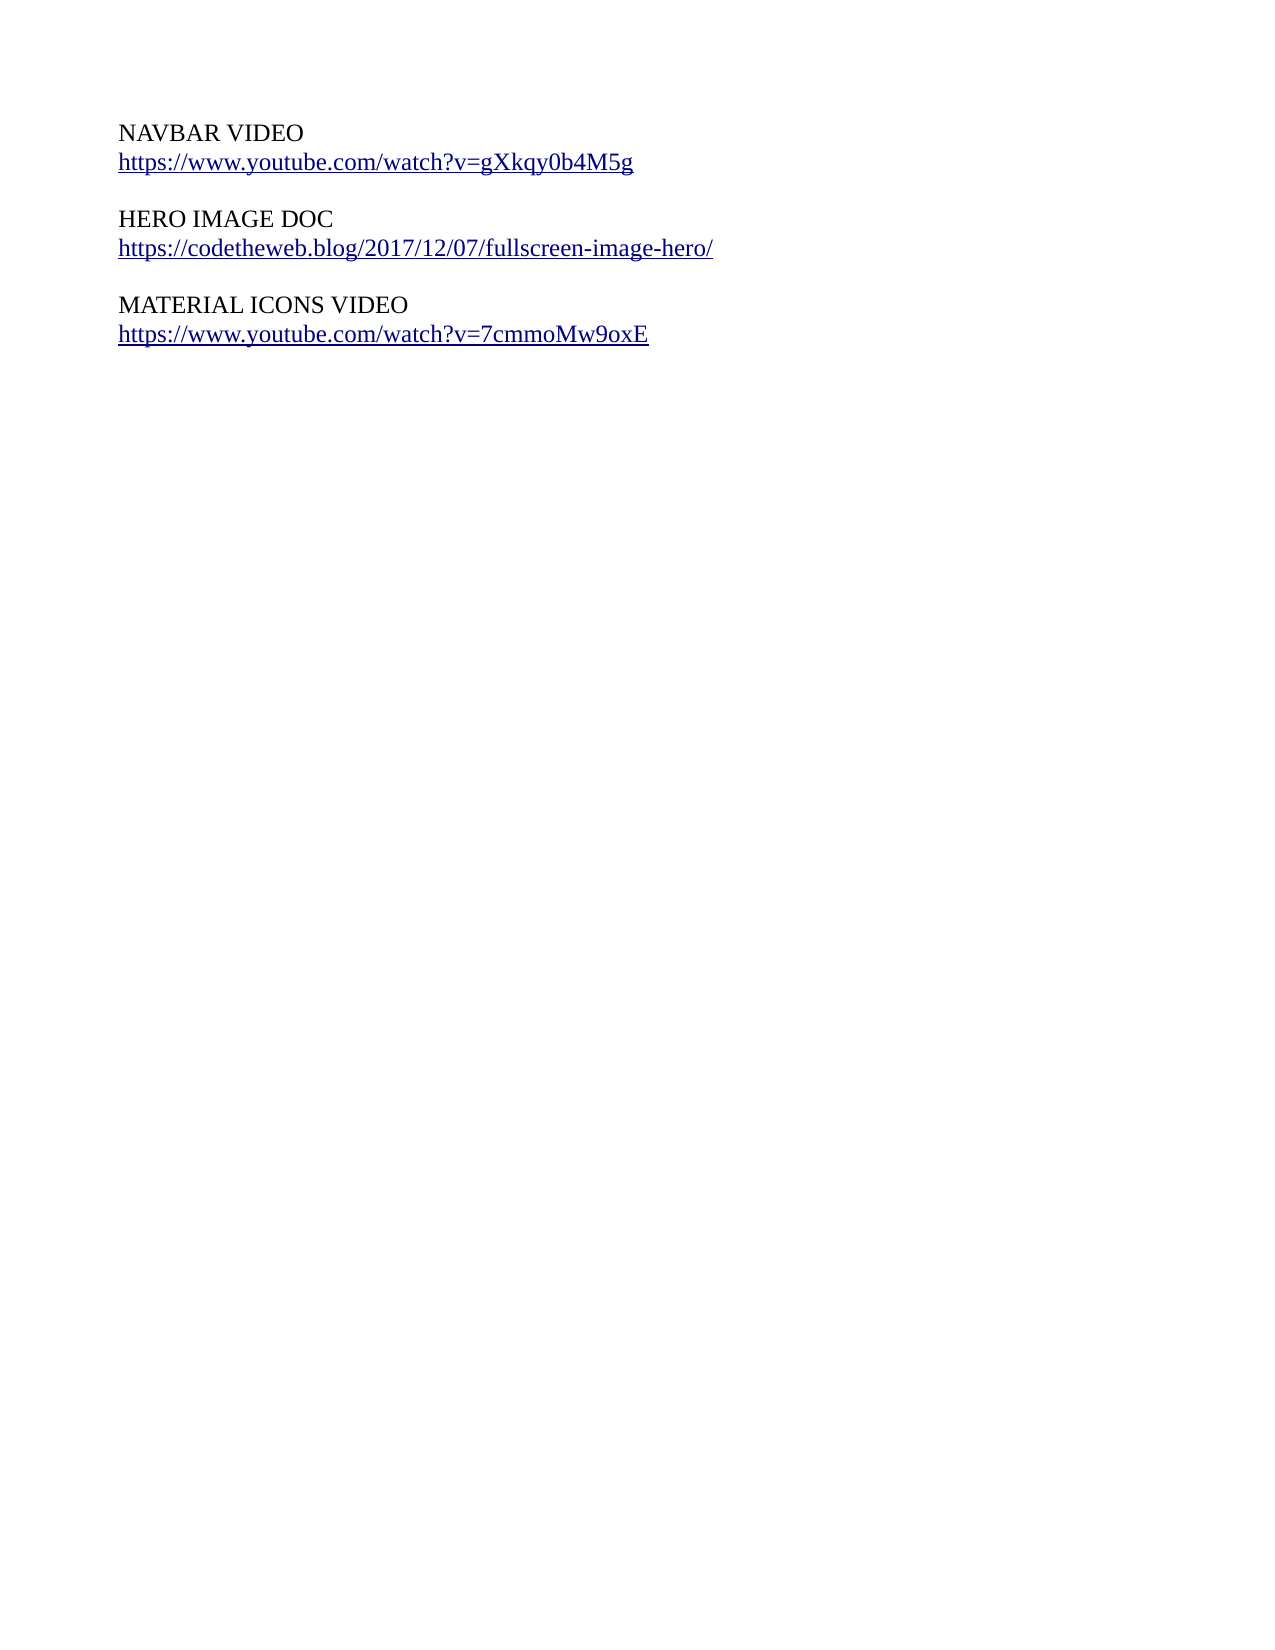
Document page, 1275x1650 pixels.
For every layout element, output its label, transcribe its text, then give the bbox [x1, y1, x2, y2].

text MATERIAL ICONS VIDEO [118, 291, 1157, 319]
text https://www.youtube.com/watch?v=gXkqy0b4M5g [118, 147, 1157, 176]
text HERO IMAGE DOC [118, 204, 1157, 233]
text NAVBAR VIDEO [118, 118, 1157, 147]
text https://www.youtube.com/watch?v=7cmmoMw9oxE [118, 319, 1157, 348]
text https://codetheweb.blog/2017/12/07/fullscreen-image-hero/ [118, 233, 1157, 262]
